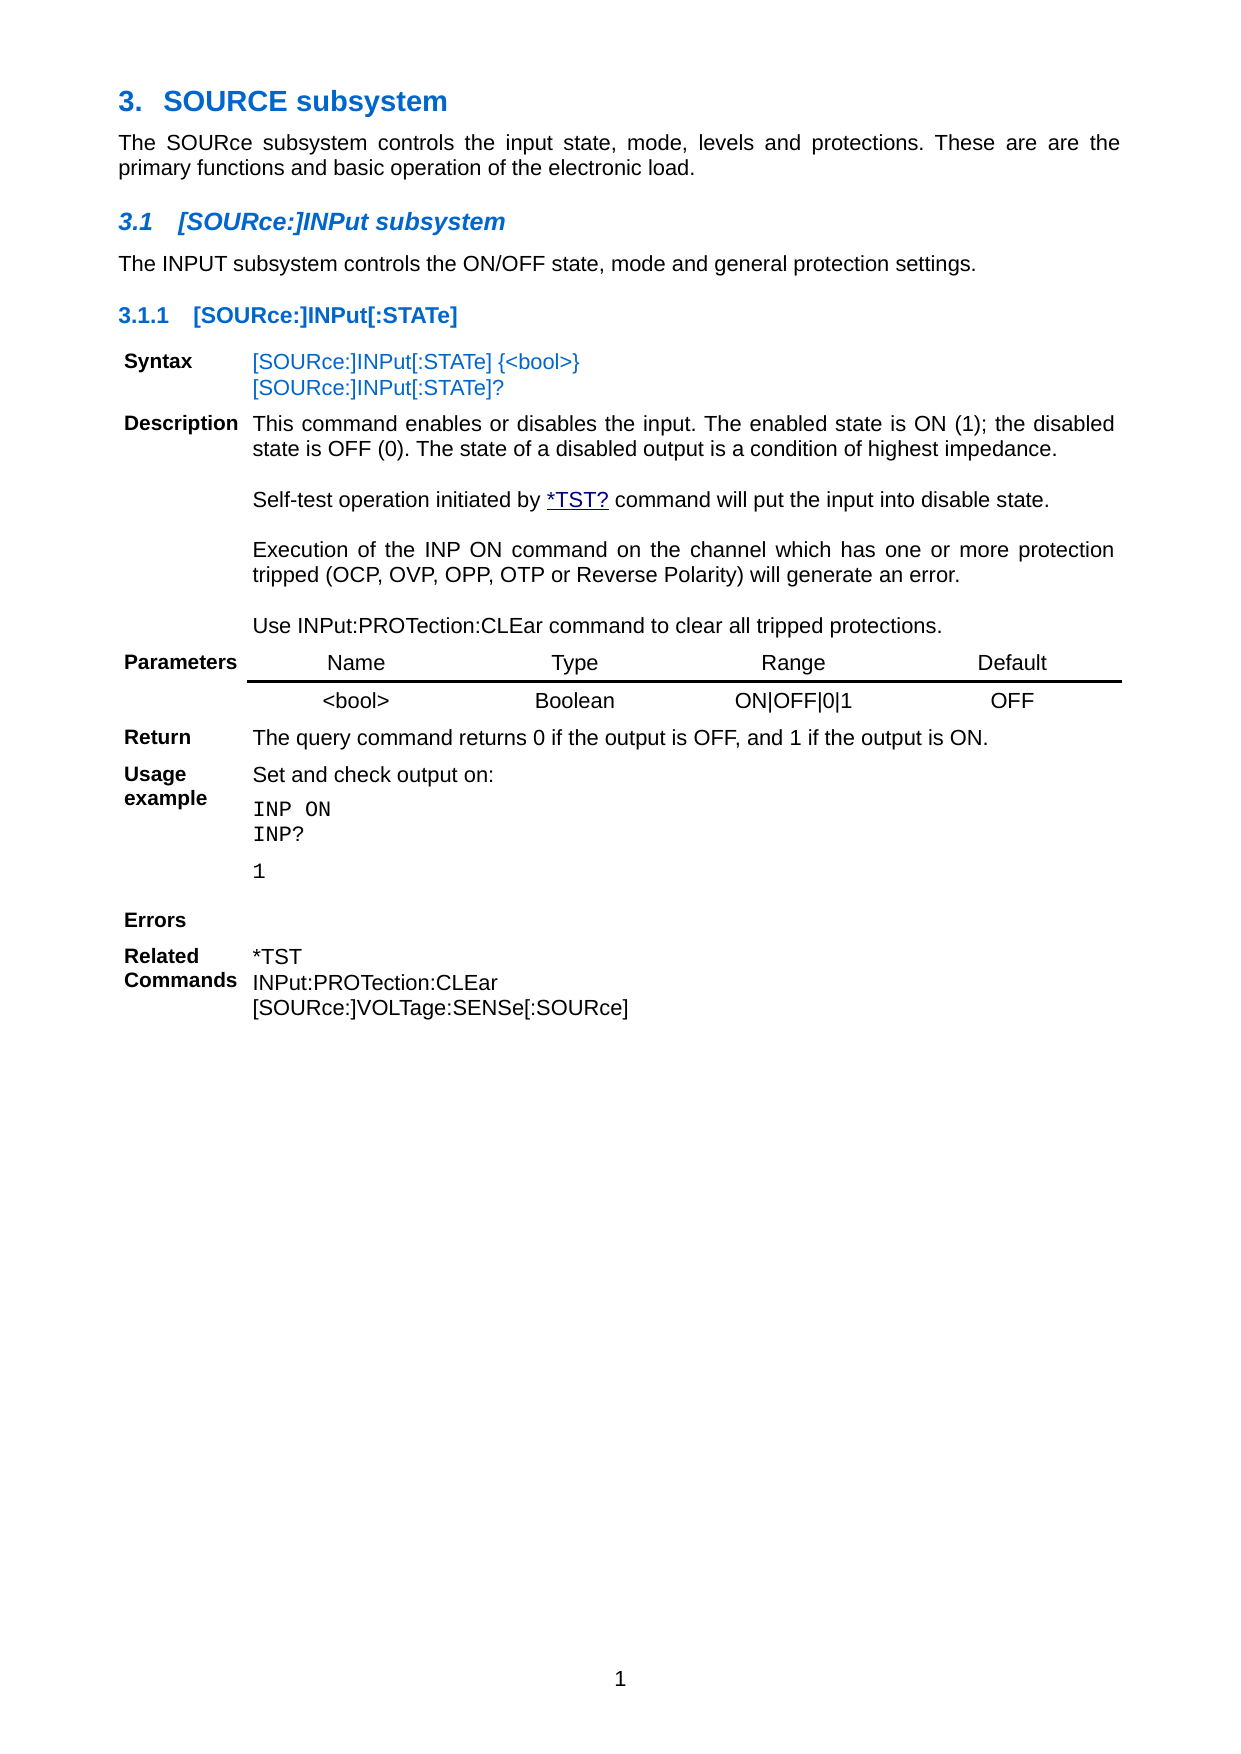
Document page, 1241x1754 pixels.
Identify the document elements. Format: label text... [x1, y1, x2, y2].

table_cell *TST INPut:PROTection:CLEar [SOURce:]VOLTage:SENSe[:SOURce] [247, 939, 1122, 1026]
table_cell Type [465, 644, 684, 680]
table_cell ON|OFF|0|1 [684, 683, 903, 719]
table_cell Description [118, 405, 247, 644]
table_cell OFF [903, 683, 1122, 719]
table_cell Default [903, 644, 1122, 680]
table_cell The query command returns 0 if the output is OFF, and 1 if the output is ON. [247, 719, 1122, 756]
text The INPUT subsystem controls the ON/OFF state, mode and general protection settings. [118, 251, 1122, 276]
table_cell Name [247, 644, 465, 680]
subtitle [SOURce:]INPut[:STATe] [118, 302, 1122, 329]
table_header Syntax [118, 344, 247, 405]
table_cell <bool> [247, 683, 465, 719]
table_cell Range [684, 644, 903, 680]
table_cell Parameters [118, 644, 247, 719]
table_cell Boolean [465, 683, 684, 719]
table_cell Set and check output on: INP ON INP? 1 [247, 756, 1122, 902]
table_cell Usage example [118, 756, 247, 902]
table_cell [247, 902, 1122, 938]
table_cell Related Commands [118, 939, 247, 1026]
subtitle [SOURce:]INPut subsystem [118, 207, 1122, 236]
table_header [SOURce:]INPut[:STATe] {<bool>} [SOURce:]INPut[:STATe]? [247, 344, 1122, 405]
table_cell Errors [118, 902, 247, 938]
table_cell This command enables or disables the input. The enabled state is ON (1); the disabled state is OFF (0). The state of a disabled output is a condition of highest impedance. Self-test operation initiated by *TST? command will put the input into disable state. Execution of the INP ON command on the channel which has one or more protection tripped (OCP, OVP, OPP, OTP or Reverse Polarity) will generate an error. Use INPut:PROTection:CLEar command to clear all tripped protections. [247, 405, 1122, 644]
subtitle SOURCE subsystem [118, 84, 1122, 118]
text The SOURce subsystem controls the input state, mode, levels and protections. These are are the primary functions and basic operation of the electronic load. [118, 130, 1122, 181]
table_cell Return [118, 719, 247, 756]
